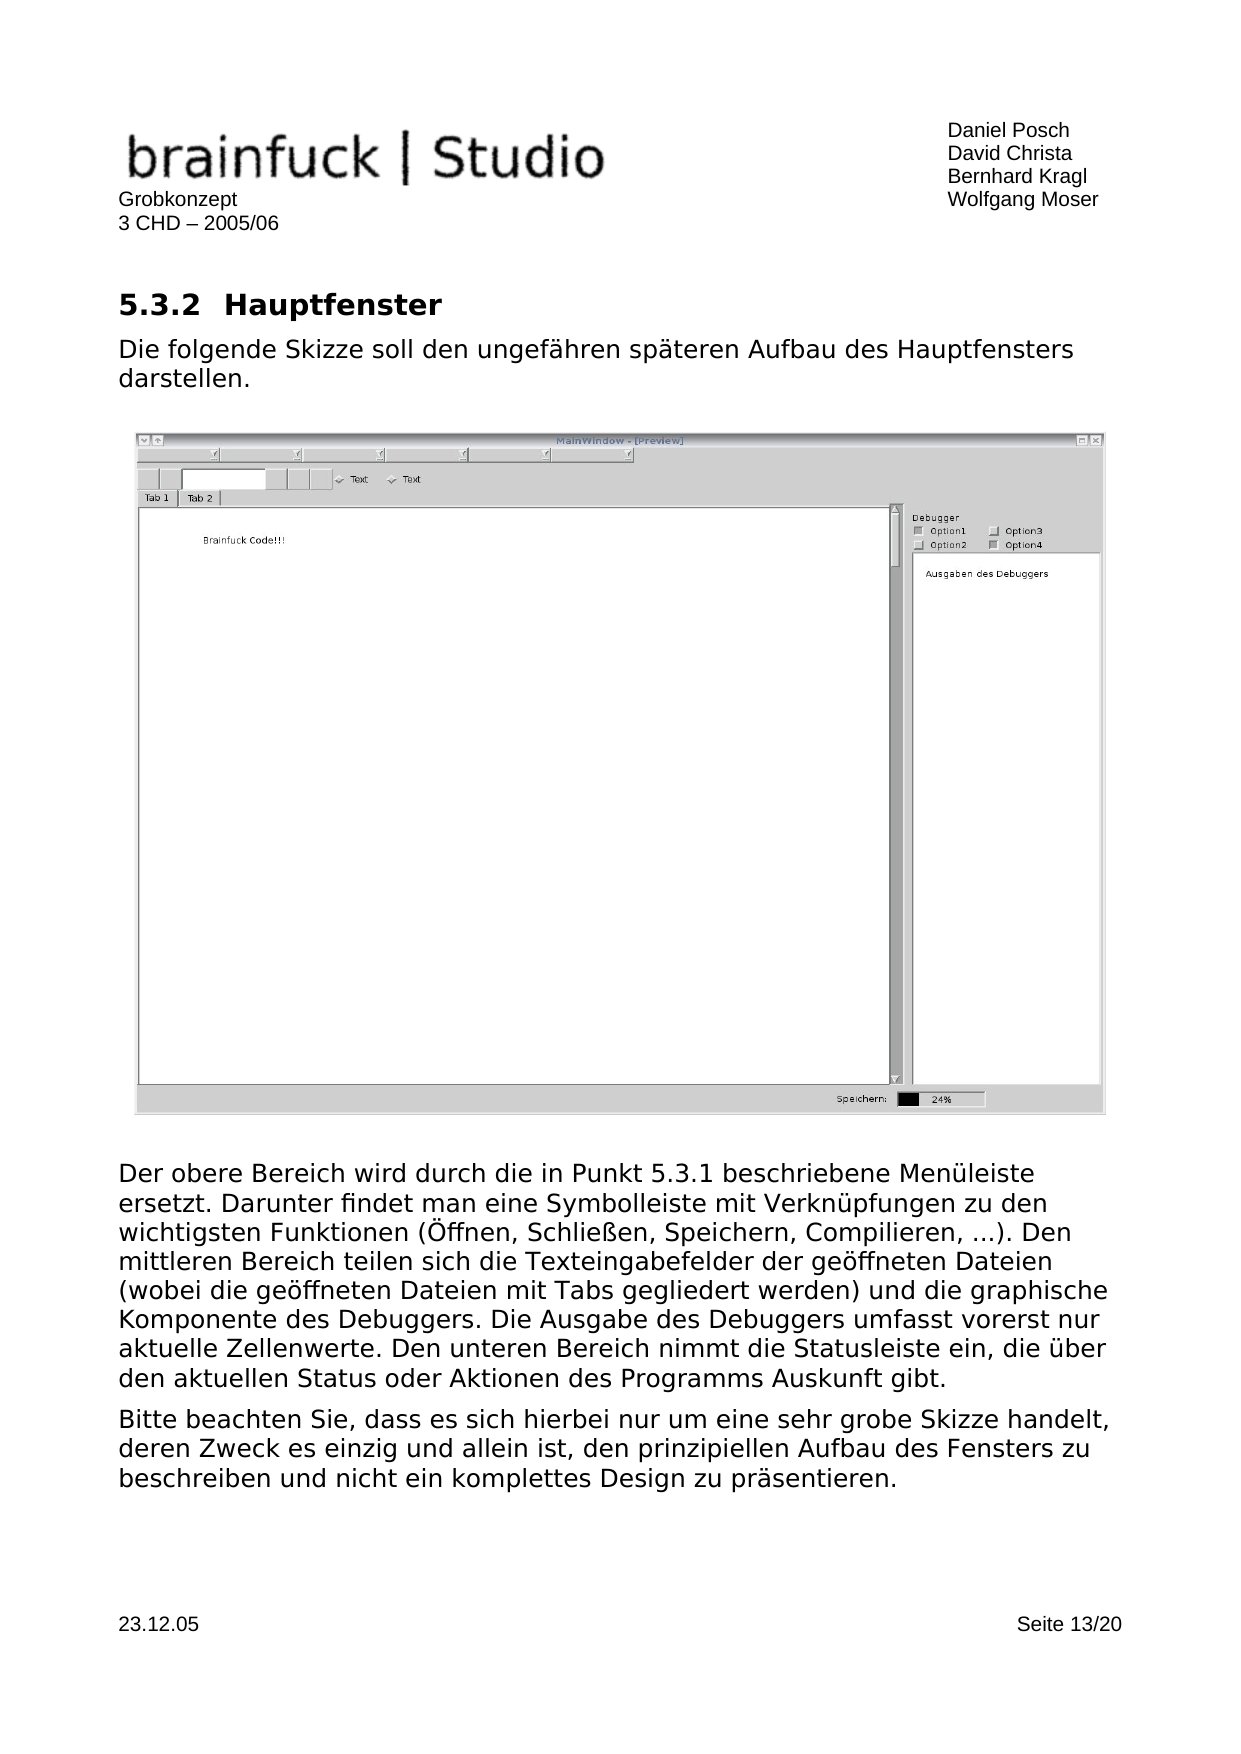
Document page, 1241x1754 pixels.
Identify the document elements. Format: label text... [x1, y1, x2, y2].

text Der obere Bereich wird durch die in Punkt 5.3.1 beschriebene Menüleiste ersetzt. Darunter findet man eine Symbolleiste mit Verknüpfungen zu den wichtigsten Funktionen (Öffnen, Schließen, Speichern, Compilieren, ...). Den mittleren Bereich teilen sich die Texteingabefelder der geöffneten Dateien (wobei die geöffneten Dateien mit Tabs gegliedert werden) und die graphische Komponente des Debuggers. Die Ausgabe des Debuggers umfasst vorerst nur aktuelle Zellenwerte. Den unteren Bereich nimmt die Statusleiste ein, die über den aktuellen Status oder Aktionen des Programms Auskunft gibt. [118, 406, 1122, 1393]
picture [134, 431, 1106, 1115]
subtitle Hauptfenster [118, 289, 1122, 323]
picture [118, 118, 609, 187]
text Die folgende Skizze soll den ungefähren späteren Aufbau des Hauptfensters darstellen. [118, 335, 1122, 393]
text Bitte beachten Sie, dass es sich hierbei nur um eine sehr grobe Skizze handelt, deren Zweck es einzig und allein ist, den prinzipiellen Aufbau des Fensters zu beschreiben und nicht ein komplettes Design zu präsentieren. [118, 1405, 1122, 1493]
